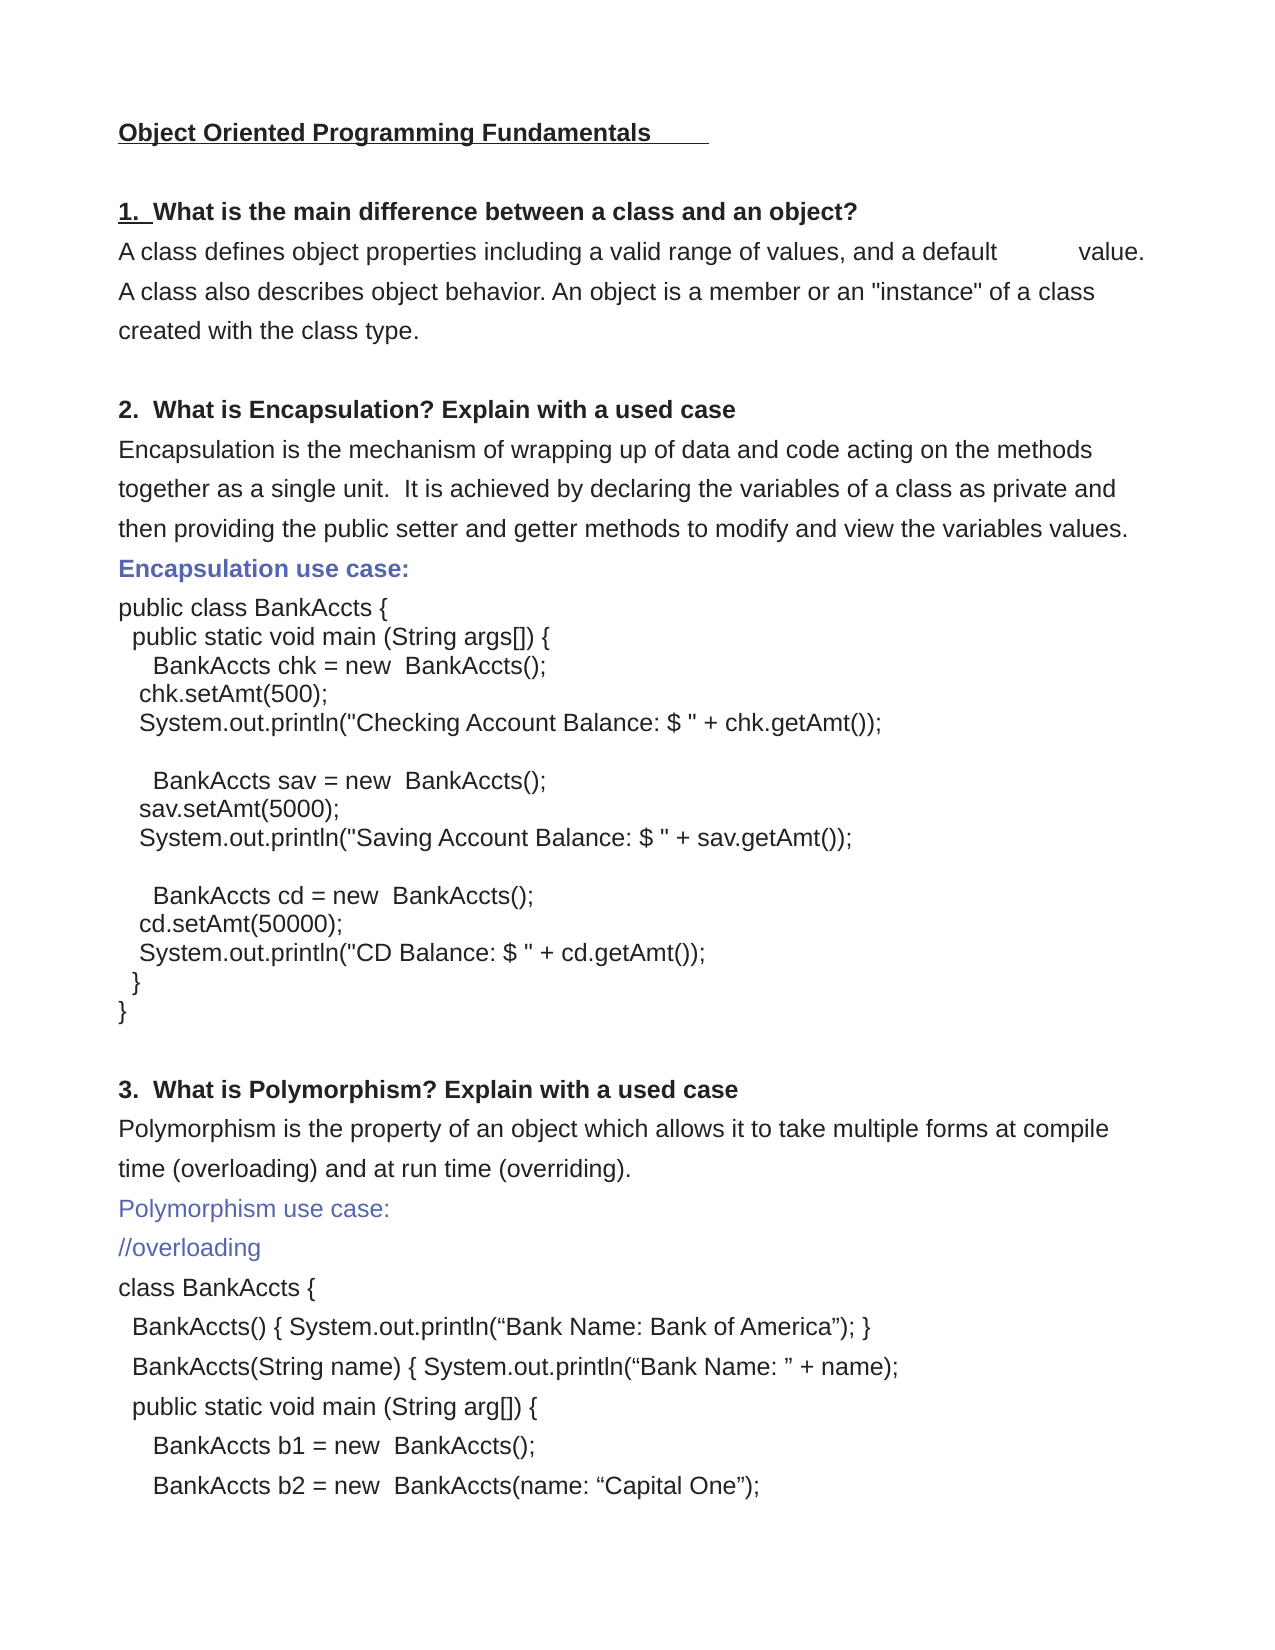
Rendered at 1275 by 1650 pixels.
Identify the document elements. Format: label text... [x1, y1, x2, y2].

text Encapsulation use case: [118, 553, 1157, 582]
text BankAccts b1 = new BankAccts(); [118, 1431, 1157, 1460]
text Encapsulation is the mechanism of wrapping up of data and code acting on the methods together as a single unit. It is achieved by declaring the variables of a class as private and then providing the public setter and getter methods to modify and view the variables values. [118, 435, 1157, 543]
text BankAccts sav = new BankAccts(); [118, 766, 1157, 794]
text System.out.println("Saving Account Balance: $ " + sav.getAmt()); [118, 823, 1157, 852]
text public class BankAccts { [118, 593, 1157, 622]
text System.out.println("CD Balance: $ " + cd.getAmt()); [118, 938, 1157, 967]
text Object Oriented Programming Fundamentals [118, 118, 1157, 147]
text BankAccts b2 = new BankAccts(name: “Capital One”); [118, 1471, 1157, 1499]
text 2. What is Encapsulation? Explain with a used case [118, 395, 1157, 424]
text public static void main (String arg[]) { [118, 1391, 1157, 1420]
text 1. What is the main difference between a class and an object? [118, 197, 1157, 226]
text class BankAccts { [118, 1273, 1157, 1301]
text } [118, 996, 1157, 1024]
text cd.setAmt(50000); [118, 909, 1157, 938]
text chk.setAmt(500); [118, 679, 1157, 708]
text sav.setAmt(5000); [118, 794, 1157, 823]
text BankAccts(String name) { System.out.println(“Bank Name: ” + name); [118, 1352, 1157, 1381]
text BankAccts() { System.out.println(“Bank Name: Bank of America”); } [118, 1312, 1157, 1341]
text } [118, 967, 1157, 996]
text Polymorphism is the property of an object which allows it to take multiple forms at compile time (overloading) and at run time (overriding). [118, 1114, 1157, 1183]
text A class defines object properties including a valid range of values, and a default value. A class also describes object behavior. An object is a member or an "instance" of a class created with the class type. [118, 237, 1157, 345]
text BankAccts cd = new BankAccts(); [118, 881, 1157, 909]
text //overloading [118, 1233, 1157, 1262]
text 3. What is Polymorphism? Explain with a used case [118, 1075, 1157, 1103]
text public static void main (String args[]) { [118, 622, 1157, 651]
text BankAccts chk = new BankAccts(); [118, 651, 1157, 679]
text System.out.println("Checking Account Balance: $ " + chk.getAmt()); [118, 708, 1157, 737]
text Polymorphism use case: [118, 1193, 1157, 1222]
